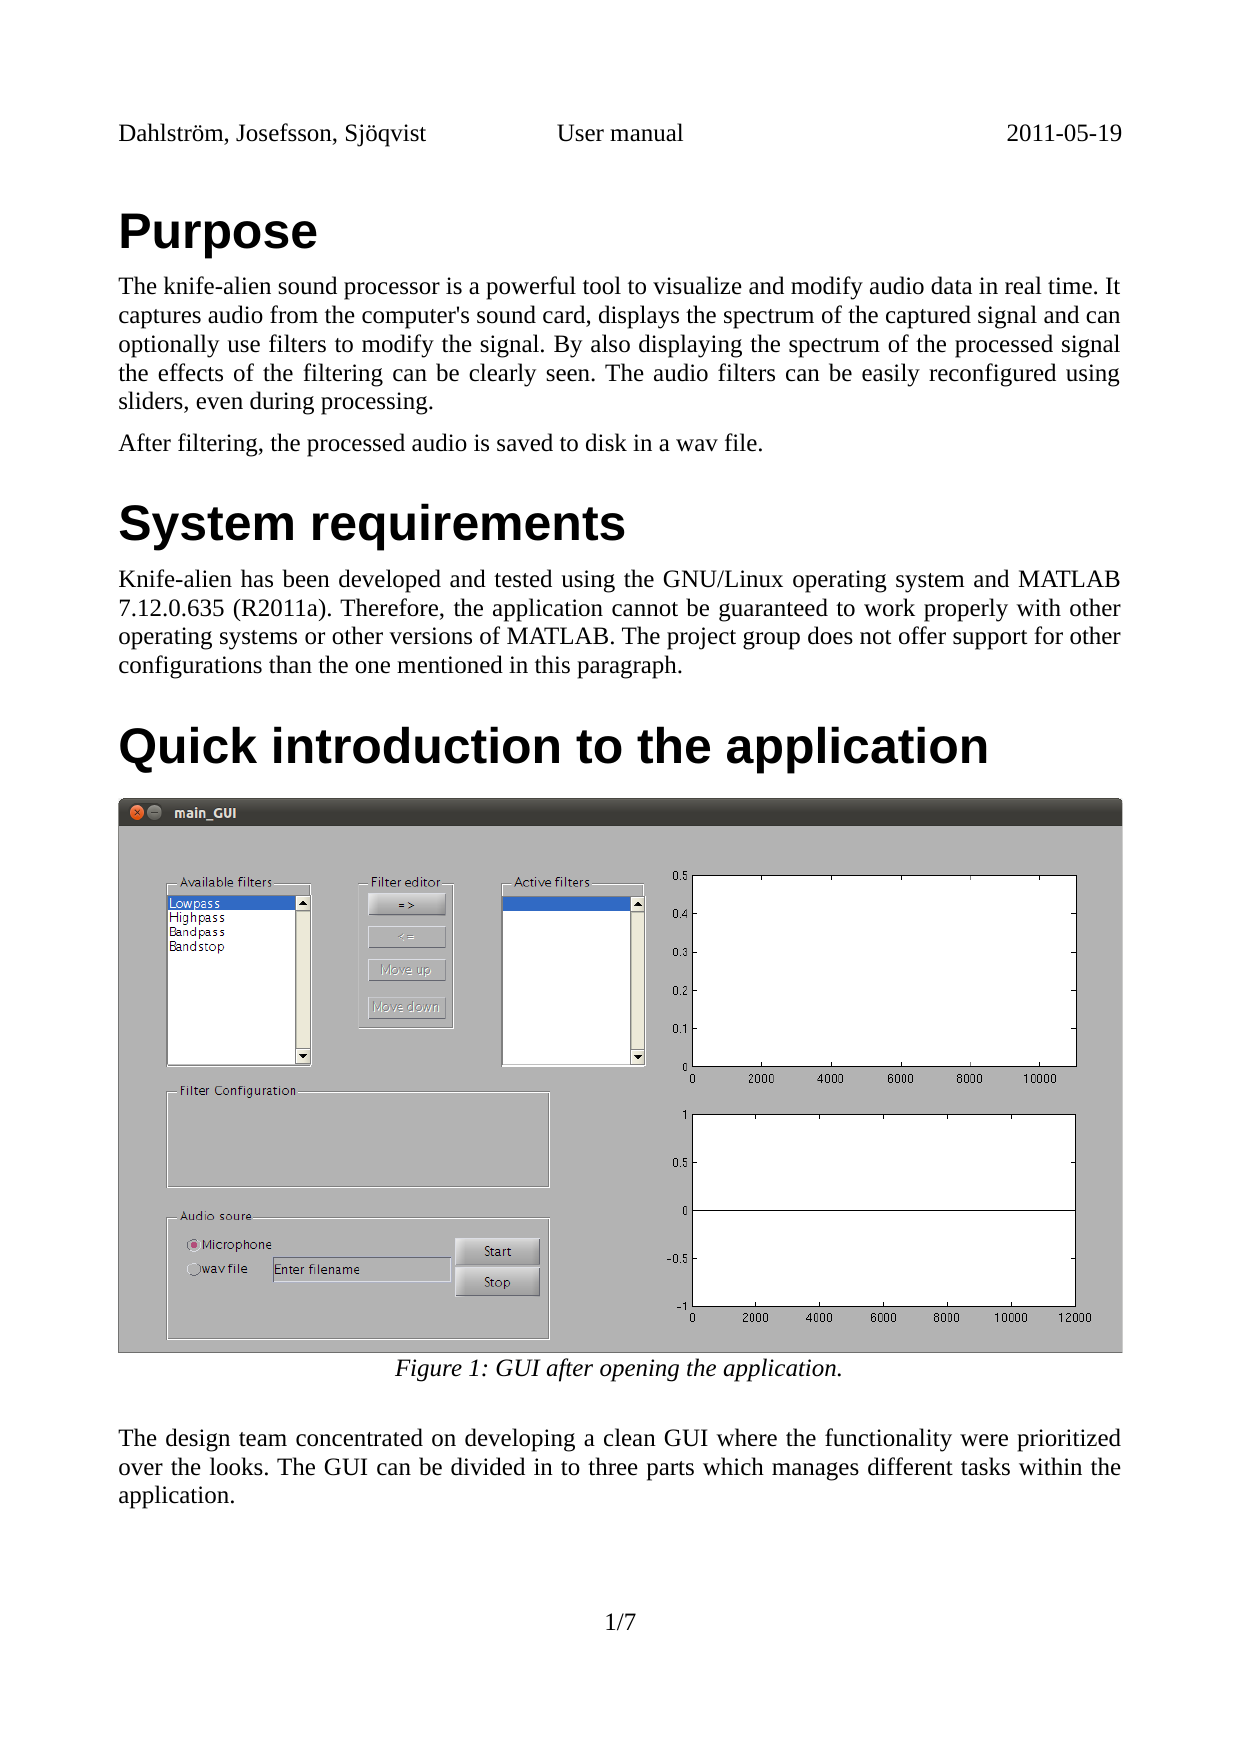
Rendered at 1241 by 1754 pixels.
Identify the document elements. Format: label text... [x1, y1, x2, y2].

subtitle System requirements [118, 494, 1122, 551]
subtitle Purpose [118, 201, 1122, 259]
subtitle Quick introduction to the application [118, 716, 1122, 774]
picture [118, 798, 1123, 1353]
text The knife-alien sound processor is a powerful tool to visualize and modify audio data in real time. It captures audio from the computer's sound card, displays the spectrum of the captured signal and can optionally use filters to modify the signal. By also displaying the spectrum of the processed signal the effects of the filtering can be clearly seen. The audio filters can be easily reconfigured using sliders, even during processing. [118, 271, 1122, 415]
text Knife-alien has been developed and tested using the GNU/Linux operating system and MATLAB 7.12.0.635 (R2011a). Therefore, the application cannot be guaranteed to work properly with other operating systems or other versions of MATLAB. The project group does not offer support for other configurations than the one mentioned in this paragraph. [118, 564, 1122, 679]
text Figure 1: GUI after opening the application. [118, 1353, 1122, 1382]
text After filtering, the processed audio is saved to disk in a wav file. [118, 428, 1122, 456]
text The design team concentrated on developing a clean GUI where the functionality were prioritized over the looks. The GUI can be divided in to three parts which manages different tasks within the application. [118, 1423, 1122, 1509]
